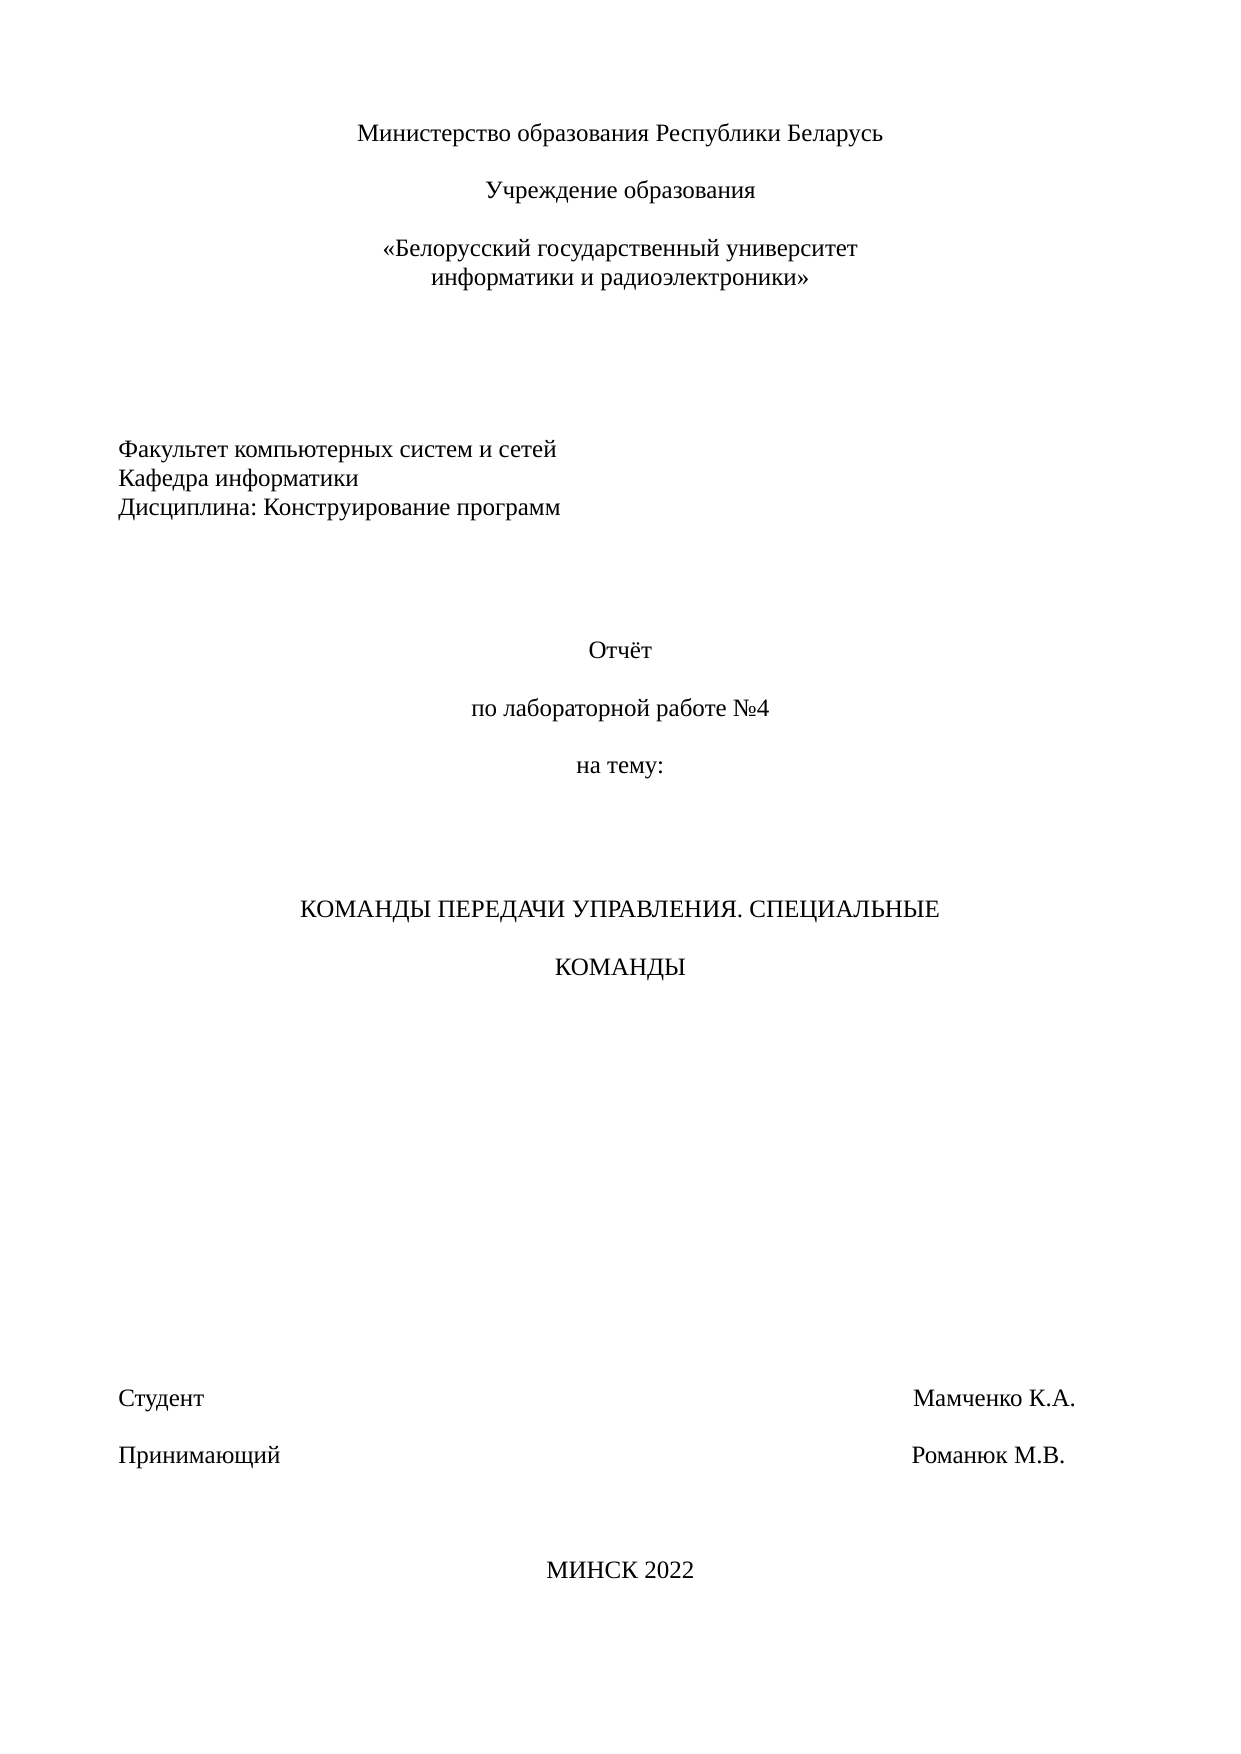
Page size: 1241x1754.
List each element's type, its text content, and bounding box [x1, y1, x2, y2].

text Министерство образования Республики Беларусь [118, 118, 1122, 147]
text «Белорусский государственный университет [118, 233, 1122, 262]
text по лабораторной работе №4 [118, 693, 1122, 722]
text на тему: [118, 751, 1122, 779]
text КОМАНДЫ ПЕРЕДАЧИ УПРАВЛЕНИЯ. СПЕЦИАЛЬНЫЕ [118, 894, 1122, 923]
text Факультет компьютерных систем и сетей [118, 434, 1122, 463]
text МИНСК 2022 [118, 1556, 1122, 1584]
text Кафедра информатики [118, 463, 1122, 492]
text Студент Мамченко К.А. [118, 1383, 1122, 1412]
text Отчёт [118, 636, 1122, 664]
text Учреждение образования [118, 176, 1122, 204]
text КОМАНДЫ [118, 952, 1122, 981]
text Принимающий Романюк М.В. [118, 1441, 1122, 1469]
text Дисциплина: Конструирование программ [118, 492, 1122, 521]
text информатики и радиоэлектроники» [118, 262, 1122, 291]
